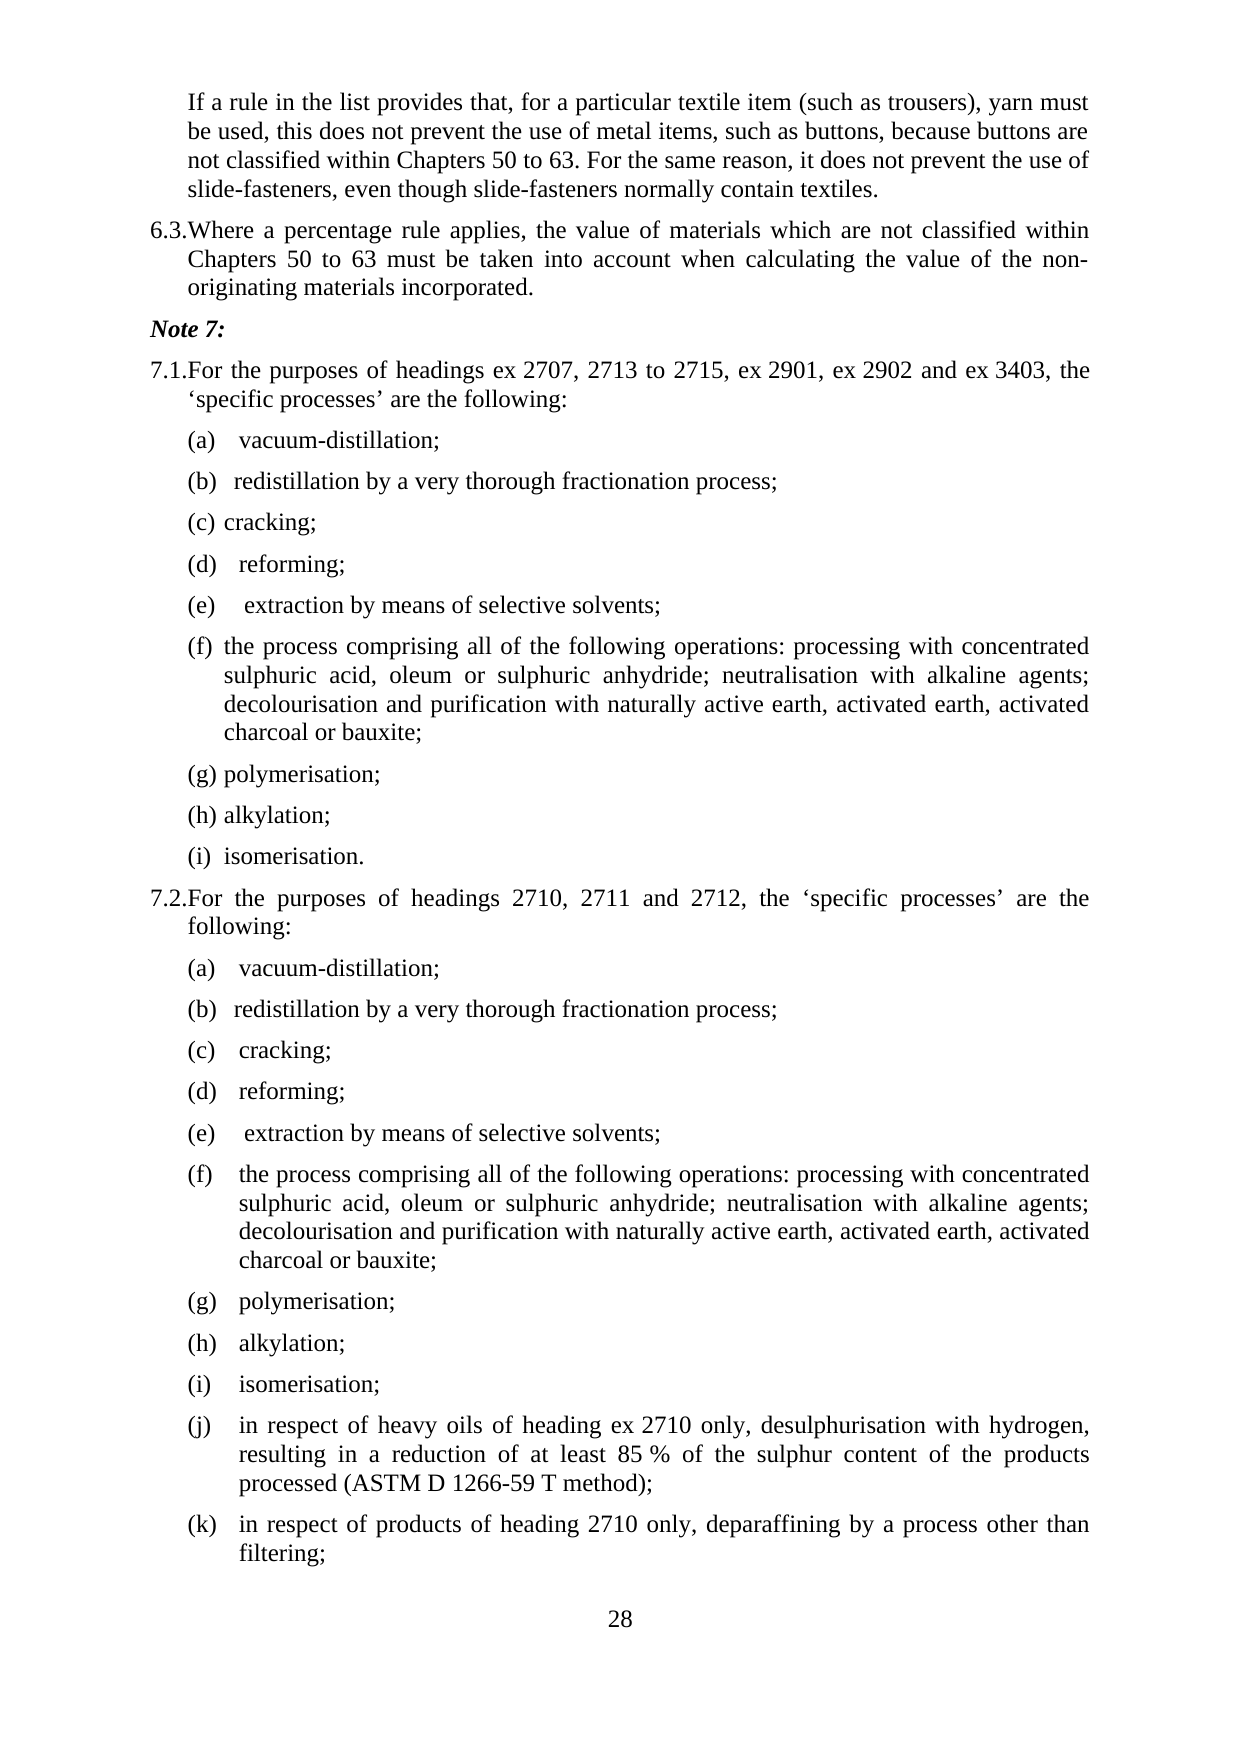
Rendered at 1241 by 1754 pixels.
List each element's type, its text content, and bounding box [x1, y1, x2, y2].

table_header (f) [188, 1146, 238, 1274]
table_header Where a percentage rule applies, the value of materials which are not classified within Chapters 50 to 63 must be taken into account when calculating the value of the non-originating materials incorporated. [188, 203, 1090, 301]
table_header 7.1. [150, 343, 187, 870]
table_header (a) [188, 413, 238, 454]
table_header (j) [188, 1398, 238, 1496]
table_header redistillation by a very thorough fractionation process; [234, 454, 1090, 495]
table_header reforming; [239, 1064, 1090, 1105]
table_header cracking; [239, 1023, 1090, 1064]
table_header isomerisation; [239, 1356, 1090, 1398]
table_header vacuum-distillation; [239, 940, 1090, 981]
table_header 6.2. [150, 75, 187, 202]
table_header (i) [188, 829, 224, 870]
table_header (b) [188, 981, 233, 1023]
table_header the process comprising all of the following operations: processing with concentrated sulphuric acid, oleum or sulphuric anhydride; neutralisation with alkaline agents; decolourisation and purification with naturally active earth, activated earth, activated charcoal or bauxite; [224, 619, 1090, 746]
table_header (b) [188, 454, 233, 495]
table_header (f) [188, 619, 224, 746]
table_header (h) [188, 1315, 238, 1356]
table_header (e) [188, 1105, 244, 1146]
table_header (g) [188, 1274, 238, 1315]
table_header Without prejudice to Note 6.3, materials, which are not classified within Chapters 50 to 63, may be used freely in the manufacture of textile products, whether or not they contain textiles. Example: If a rule in the list provides that, for a particular textile item (such as trousers), yarn must be used, this does not prevent the use of metal items, such as buttons, because buttons are not classified within Chapters 50 to 63. For the same reason, it does not prevent the use of slide-fasteners, even though slide-fasteners normally contain textiles. [188, 75, 1090, 202]
table_header polymerisation; [224, 746, 1090, 787]
table_header alkylation; [239, 1315, 1090, 1356]
table_header alkylation; [224, 788, 1090, 829]
table_header cracking; [224, 495, 1090, 536]
table_header For the purposes of headings 2710, 2711 and 2712, the ‘specific processes’ are the following: [188, 870, 1090, 965]
table_header (d) [188, 1064, 238, 1105]
table_header 7.2. [150, 870, 187, 1566]
table_header (g) [188, 746, 224, 787]
table_header (e) [188, 578, 244, 619]
table_header in respect of heavy oils of heading ex 2710 only, desulphurisation with hydrogen, resulting in a reduction of at least 85 % of the sulphur content of the products processed (ASTM D 1266-59 T method); [239, 1398, 1090, 1496]
table_header reforming; [239, 536, 1090, 577]
table_header redistillation by a very thorough fractionation process; [234, 981, 1090, 1023]
table_header in respect of products of heading 2710 only, deparaffining by a process other than filtering; [239, 1496, 1090, 1566]
table_header vacuum-distillation; [239, 413, 1090, 454]
table_header (i) [188, 1356, 238, 1398]
table_header (h) [188, 788, 224, 829]
table_header For the purposes of headings ex 2707, 2713 to 2715, ex 2901, ex 2902 and ex 3403, the ‘specific processes’ are the following: [188, 343, 1090, 437]
table_header (c) [188, 1023, 238, 1064]
table_header extraction by means of selective solvents; [244, 1105, 1090, 1146]
table_header the process comprising all of the following operations: processing with concentrated sulphuric acid, oleum or sulphuric anhydride; neutralisation with alkaline agents; decolourisation and purification with naturally active earth, activated earth, activated charcoal or bauxite; [239, 1146, 1090, 1274]
table_header (a) [188, 940, 238, 981]
table_header 6.3. [150, 203, 187, 301]
table_header extraction by means of selective solvents; [244, 578, 1090, 619]
text Note 7: [150, 314, 1090, 342]
table_header isomerisation. [224, 829, 1090, 870]
table_header (d) [188, 536, 238, 577]
table_header polymerisation; [239, 1274, 1090, 1315]
table_header (c) [188, 495, 224, 536]
table_header (k) [188, 1496, 238, 1566]
